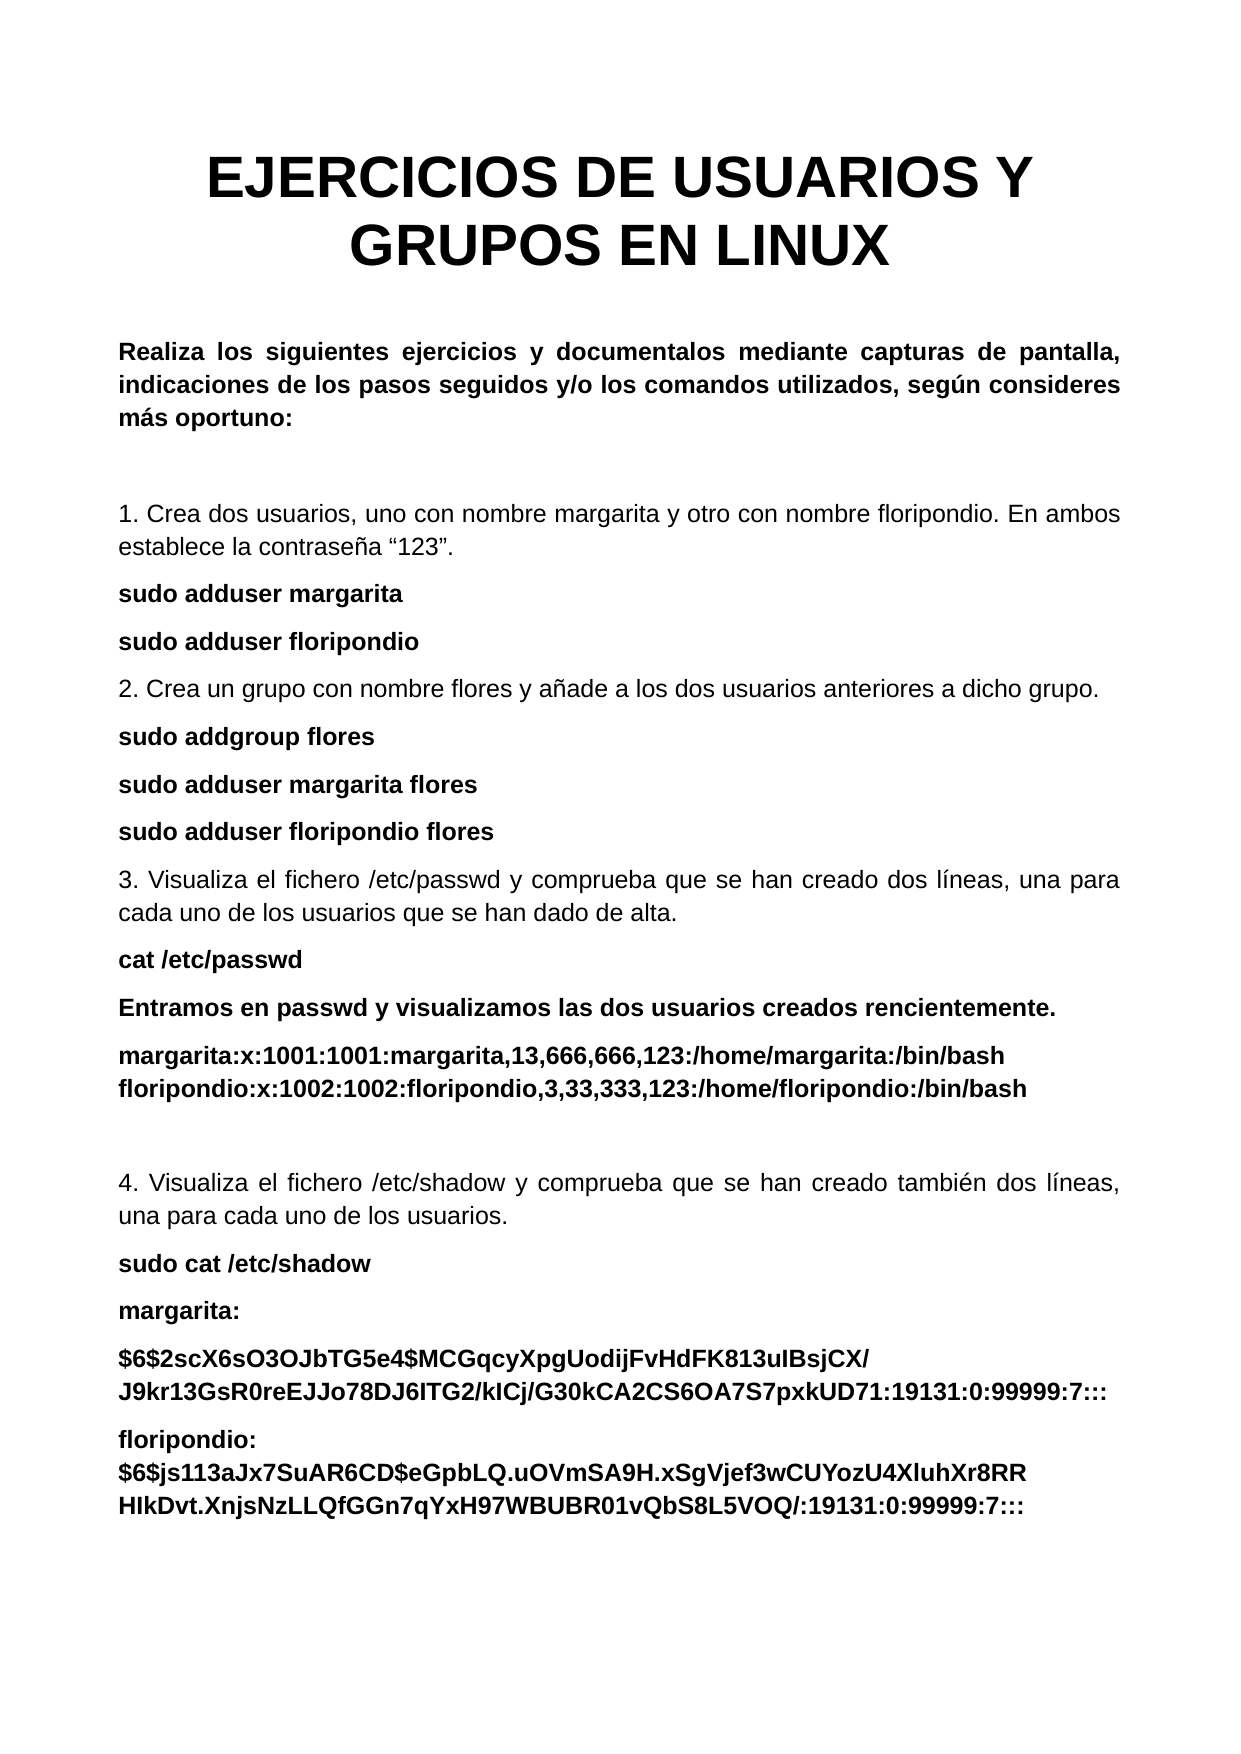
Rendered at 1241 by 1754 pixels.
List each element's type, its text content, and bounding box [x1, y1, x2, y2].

text Entramos en passwd y visualizamos las dos usuarios creados rencientemente. [118, 993, 1122, 1022]
text cat /etc/passwd [118, 946, 1122, 974]
text margarita:x:1001:1001:margarita,13,666,666,123:/home/margarita:/bin/bash floripondio:x:1002:1002:floripondio,3,33,333,123:/home/floripondio:/bin/bash [118, 1041, 1122, 1102]
text sudo cat /etc/shadow [118, 1249, 1122, 1277]
text sudo adduser floripondio flores [118, 817, 1122, 846]
text sudo adduser margarita flores [118, 770, 1122, 798]
text 2. Crea un grupo con nombre flores y añade a los dos usuarios anteriores a dicho grupo. [118, 674, 1122, 703]
text Realiza los siguientes ejercicios y documentalos mediante capturas de pantalla, indicaciones de los pasos seguidos y/o los comandos utilizados, según consideres más oportuno: [118, 337, 1122, 432]
text 4. Visualiza el fichero /etc/shadow y comprueba que se han creado también dos líneas, una para cada uno de los usuarios. [118, 1168, 1122, 1230]
text $6$2scX6sO3OJbTG5e4$MCGqcyXpgUodijFvHdFK813uIBsjCX/J9kr13GsR0reEJJo78DJ6ITG2/kICj/G30kCA2CS6OA7S7pxkUD71:19131:0:99999:7::: [118, 1344, 1122, 1406]
title EJERCICIOS DE USUARIOS Y GRUPOS EN LINUX [118, 143, 1122, 277]
text 3. Visualiza el fichero /etc/passwd y comprueba que se han creado dos líneas, una para cada uno de los usuarios que se han dado de alta. [118, 865, 1122, 927]
text floripondio:$6$js113aJx7SuAR6CD$eGpbLQ.uOVmSA9H.xSgVjef3wCUYozU4XluhXr8RR HIkDvt.XnjsNzLLQfGGn7qYxH97WBUBR01vQbS8L5VOQ/:19131:0:99999:7::: [118, 1424, 1122, 1519]
text sudo addgroup flores [118, 722, 1122, 751]
text sudo adduser floripondio [118, 627, 1122, 656]
text 1. Crea dos usuarios, uno con nombre margarita y otro con nombre floripondio. En ambos establece la contraseña “123”. [118, 499, 1122, 560]
text margarita: [118, 1296, 1122, 1325]
text sudo adduser margarita [118, 579, 1122, 608]
